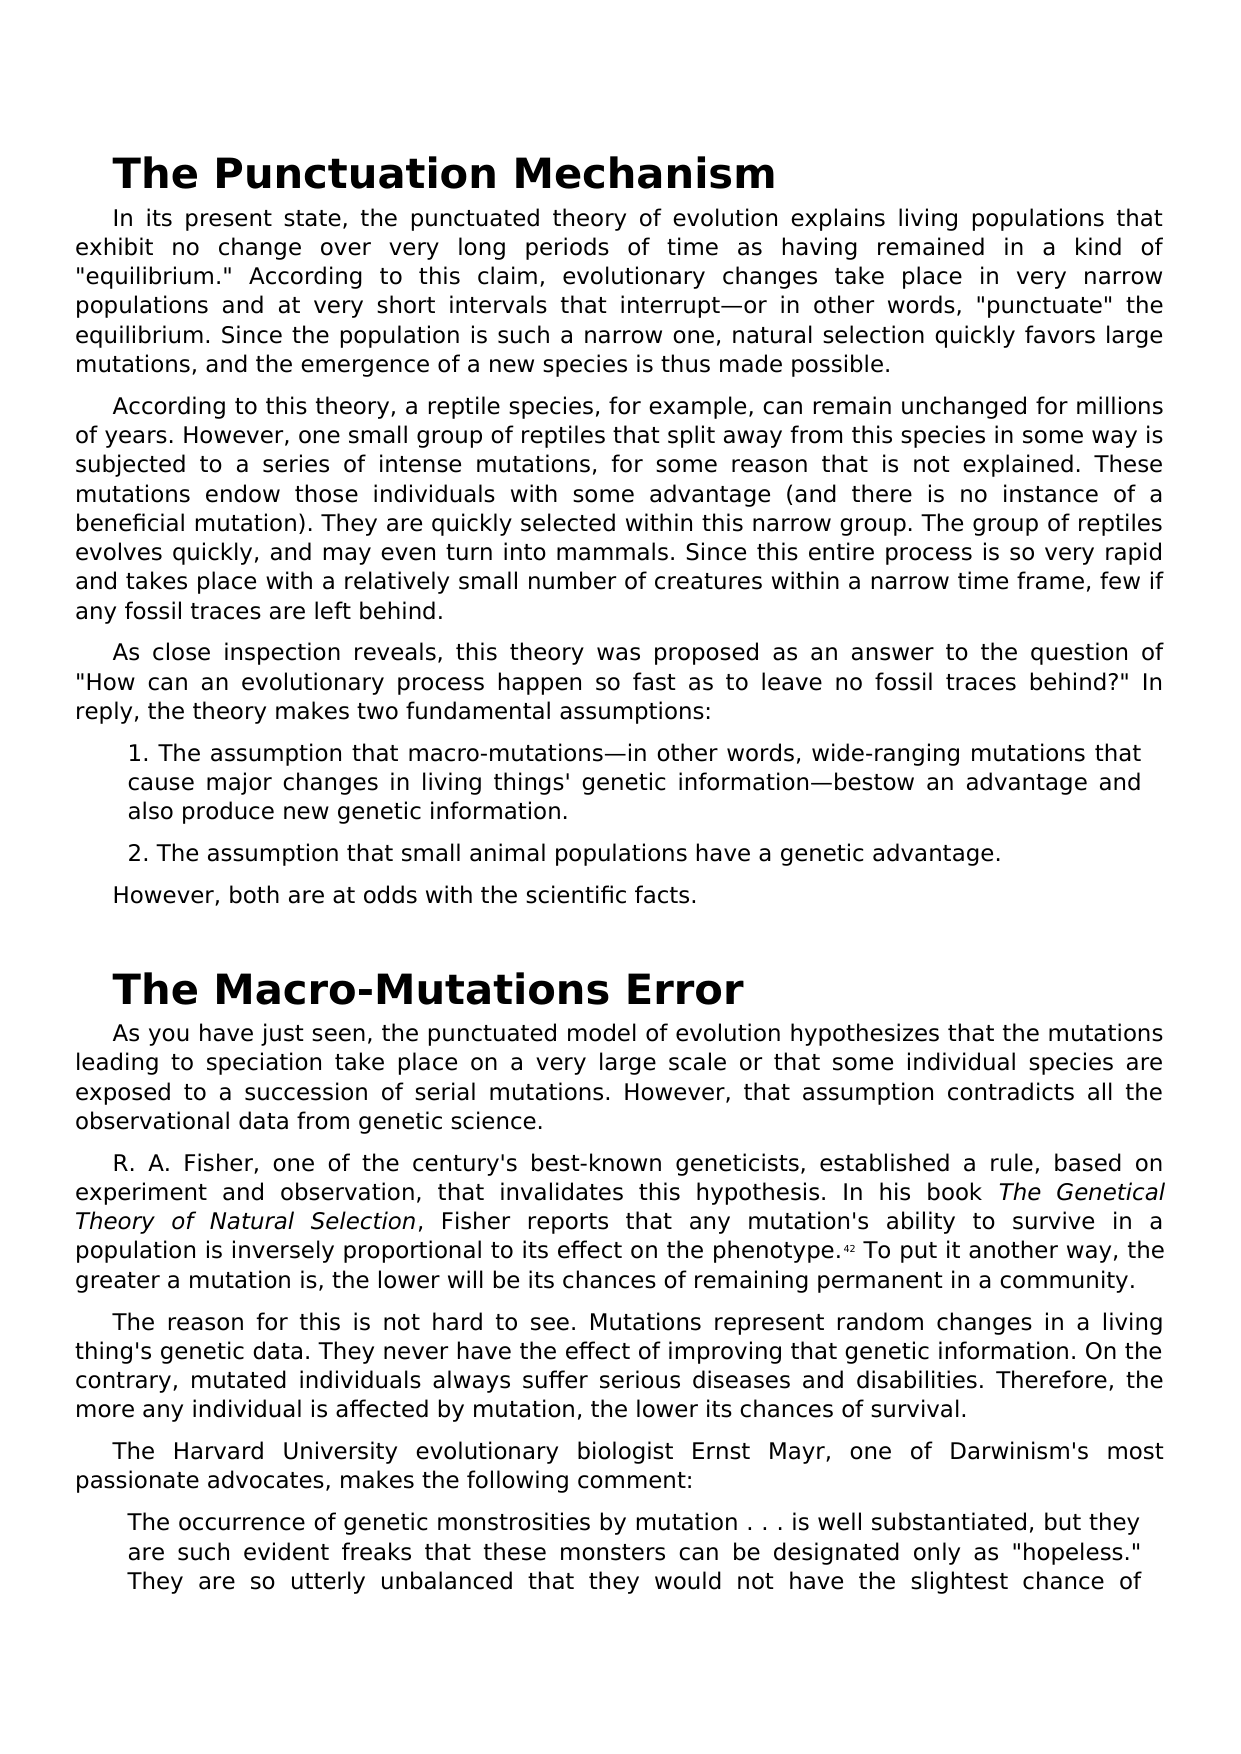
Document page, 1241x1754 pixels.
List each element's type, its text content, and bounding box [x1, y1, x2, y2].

text R. A. Fisher, one of the century's best-known geneticists, established a rule, based on experiment and observation, that invalidates this hypothesis. In his book The Genetical Theory of Natural Selection, Fisher reports that any mutation's ability to survive in a population is inversely proportional to its effect on the phenotype.42 To put it another way, the greater a mutation is, the lower will be its chances of remaining permanent in a community. [75, 1150, 1165, 1294]
subtitle The Macro-Mutations Error [112, 966, 1165, 1014]
text As close inspection reveals, this theory was proposed as an answer to the question of "How can an evolutionary process happen so fast as to leave no fossil traces behind?" In reply, the theory makes two fundamental assumptions: [75, 639, 1165, 725]
text 2. The assumption that small animal populations have a genetic advantage. [127, 840, 1143, 867]
subtitle The Punctuation Mechanism [112, 150, 1165, 198]
text 1. The assumption that macro-mutations—in other words, wide-ranging mutations that cause major changes in living things' genetic information—bestow an advantage and also produce new genetic information. [127, 740, 1143, 825]
text As you have just seen, the punctuated model of evolution hypothesizes that the mutations leading to speciation take place on a very large scale or that some individual species are exposed to a succession of serial mutations. However, that assumption contradicts all the observational data from genetic science. [75, 1020, 1165, 1135]
text The reason for this is not hard to see. Mutations represent random changes in a living thing's genetic data. They never have the effect of improving that genetic information. On the contrary, mutated individuals always suffer serious diseases and disabilities. Therefore, the more any individual is affected by mutation, the lower its chances of survival. [75, 1309, 1165, 1423]
text According to this theory, a reptile species, for example, can remain unchanged for millions of years. However, one small group of reptiles that split away from this species in some way is subjected to a series of intense mutations, for some reason that is not explained. These mutations endow those individuals with some advantage (and there is no instance of a beneficial mutation). They are quickly selected within this narrow group. The group of reptiles evolves quickly, and may even turn into mammals. Since this entire process is so very rapid and takes place with a relatively small number of creatures within a narrow time frame, few if any fossil traces are left behind. [75, 393, 1165, 624]
text However, both are at odds with the scientific facts. [75, 882, 1165, 909]
text The occurrence of genetic monstrosities by mutation . . . is well substantiated, but they are such evident freaks that these monsters can be designated only as "hopeless." They are so utterly unbalanced that they would not have the slightest chance of [127, 1509, 1143, 1594]
text In its present state, the punctuated theory of evolution explains living populations that exhibit no change over very long periods of time as having remained in a kind of "equilibrium." According to this claim, evolutionary changes take place in very narrow populations and at very short intervals that interrupt—or in other words, "punctuate" the equilibrium. Since the population is such a narrow one, natural selection quickly favors large mutations, and the emergence of a new species is thus made possible. [75, 205, 1165, 378]
text The Harvard University evolutionary biologist Ernst Mayr, one of Darwinism's most passionate advocates, makes the following comment: [75, 1438, 1165, 1494]
